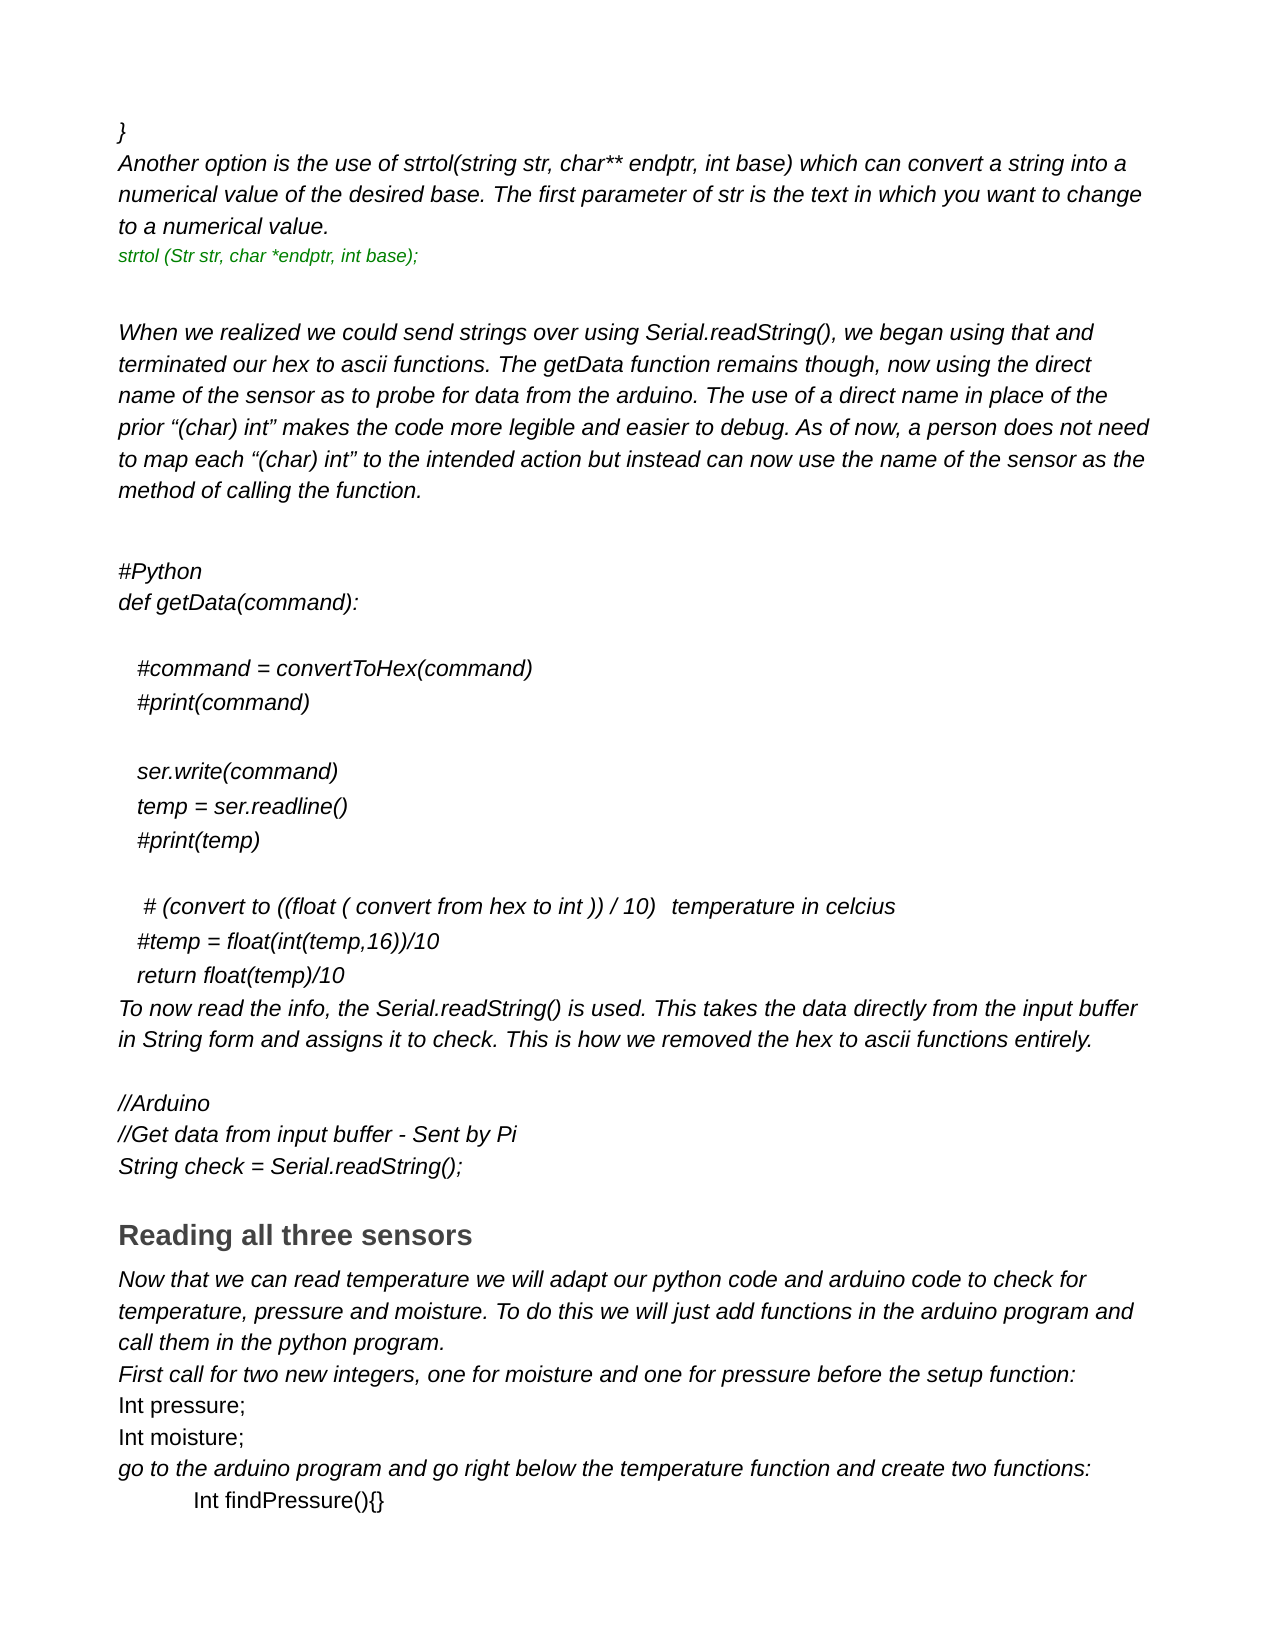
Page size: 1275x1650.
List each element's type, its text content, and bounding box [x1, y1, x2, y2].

text Another option is the use of strtol(string str, char** endptr, int base) which can convert a string into a numerical value of the desired base. The first parameter of str is the text in which you want to change to a numerical value. [118, 150, 1157, 239]
text def getData(command): #command = convertToHex(command) #print(command) ser.write(command) temp = ser.readline() #print(temp) # (convert to ((float ( convert from hex to int )) / 10) temperature in celcius #temp = float(int(temp,16))/10 return float(temp)/10 [118, 589, 1157, 989]
text #Python [118, 558, 1157, 584]
text Now that we can read temperature we will adapt our python code and arduino code to check for temperature, pressure and moisture. To do this we will just add functions in the arduino program and call them in the python program. [118, 1266, 1157, 1356]
text Int moisture; [118, 1424, 1157, 1450]
text When we realized we could send strings over using Serial.readString(), we began using that and terminated our hex to ascii functions. The getData function remains though, now using the direct name of the sensor as to probe for data from the arduino. The use of a direct name in place of the prior “(char) int” makes the code more legible and easier to debug. As of now, a person does not need to map each “(char) int” to the intended action but instead can now use the name of the sensor as the method of calling the function. [118, 319, 1157, 503]
subtitle Reading all three sensors [118, 1217, 1157, 1251]
text } [118, 118, 1157, 144]
text //Get data from input buffer - Sent by Pi [118, 1121, 1157, 1147]
text Int findPressure(){} [118, 1487, 1157, 1513]
text strtol (Str str, char *endptr, int base); [118, 244, 1157, 266]
text go to the arduino program and go right below the temperature function and create two functions: [118, 1455, 1157, 1482]
text First call for two new integers, one for moisture and one for pressure before the setup function: [118, 1361, 1157, 1387]
text To now read the info, the Serial.readString() is used. This takes the data directly from the input buffer in String form and assigns it to check. This is how we removed the hex to ascii functions entirely. [118, 995, 1157, 1053]
text Int pressure; [118, 1392, 1157, 1419]
text String check = Serial.readString(); [118, 1153, 1157, 1179]
text //Arduino [118, 1058, 1157, 1116]
